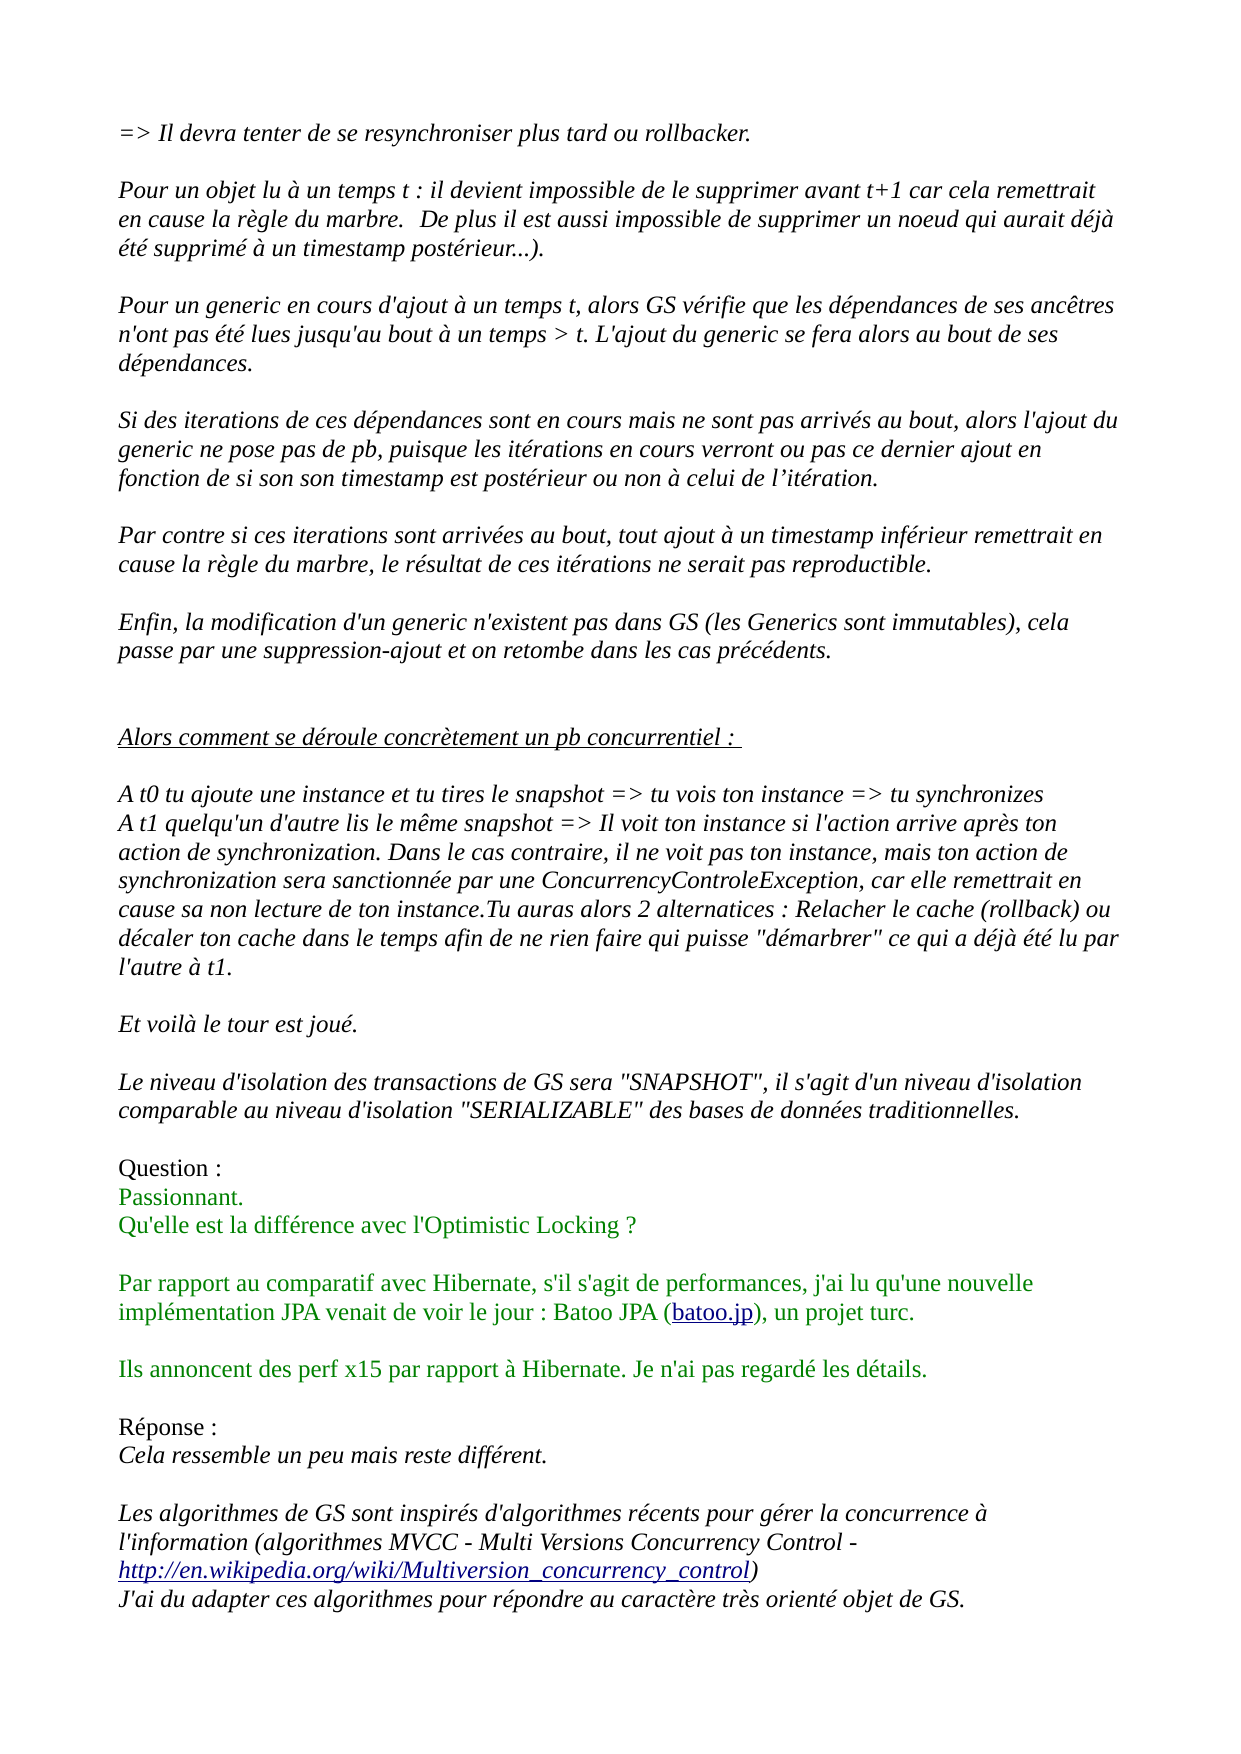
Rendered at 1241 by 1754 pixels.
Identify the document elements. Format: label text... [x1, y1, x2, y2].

text => Il devra tenter de se resynchroniser plus tard ou rollbacker. Pour un objet lu à un temps t : il devient impossible de le supprimer avant t+1 car cela remettrait en cause la règle du marbre. De plus il est aussi impossible de supprimer un noeud qui aurait déjà été supprimé à un timestamp postérieur...). Pour un generic en cours d'ajout à un temps t, alors GS vérifie que les dépendances de ses ancêtres n'ont pas été lues jusqu'au bout à un temps > t. L'ajout du generic se fera alors au bout de ses dépendances. Si des iterations de ces dépendances sont en cours mais ne sont pas arrivés au bout, alors l'ajout du generic ne pose pas de pb, puisque les itérations en cours verront ou pas ce dernier ajout en fonction de si son son timestamp est postérieur ou non à celui de l’itération. Par contre si ces iterations sont arrivées au bout, tout ajout à un timestamp inférieur remettrait en cause la règle du marbre, le résultat de ces itérations ne serait pas reproductible. Enfin, la modification d'un generic n'existent pas dans GS (les Generics sont immutables), cela passe par une suppression-ajout et on retombe dans les cas précédents. Alors comment se déroule concrètement un pb concurrentiel : A t0 tu ajoute une instance et tu tires le snapshot => tu vois ton instance => tu synchronizes A t1 quelqu'un d'autre lis le même snapshot => Il voit ton instance si l'action arrive après ton action de synchronization. Dans le cas contraire, il ne voit pas ton instance, mais ton action de synchronization sera sanctionnée par une ConcurrencyControleException, car elle remettrait en cause sa non lecture de ton instance.Tu auras alors 2 alternatices : Relacher le cache (rollback) ou décaler ton cache dans le temps afin de ne rien faire qui puisse "démarbrer" ce qui a déjà été lu par l'autre à t1. Et voilà le tour est joué. Le niveau d'isolation des transactions de GS sera "SNAPSHOT", il s'agit d'un niveau d'isolation comparable au niveau d'isolation "SERIALIZABLE" des bases de données traditionnelles. [118, 118, 1122, 1124]
text Cela ressemble un peu mais reste différent. Les algorithmes de GS sont inspirés d'algorithmes récents pour gérer la concurrence à l'information (algorithmes MVCC - Multi Versions Concurrency Control - http://en.wikipedia.org/wiki/Multiversion_concurrency_control) J'ai du adapter ces algorithmes pour répondre au caractère très orienté objet de GS. [118, 1441, 1122, 1613]
text Réponse : [118, 1412, 1122, 1441]
text Qu'elle est la différence avec l'Optimistic Locking ? [118, 1211, 1122, 1239]
text Ils annoncent des perf x15 par rapport à Hibernate. Je n'ai pas regardé les détails. [118, 1354, 1122, 1383]
text Question : [118, 1153, 1122, 1182]
text Par rapport au comparatif avec Hibernate, s'il s'agit de performances, j'ai lu qu'une nouvelle implémentation JPA venait de voir le jour : Batoo JPA (batoo.jp), un projet turc. [118, 1268, 1122, 1326]
text Passionnant. [118, 1182, 1122, 1211]
